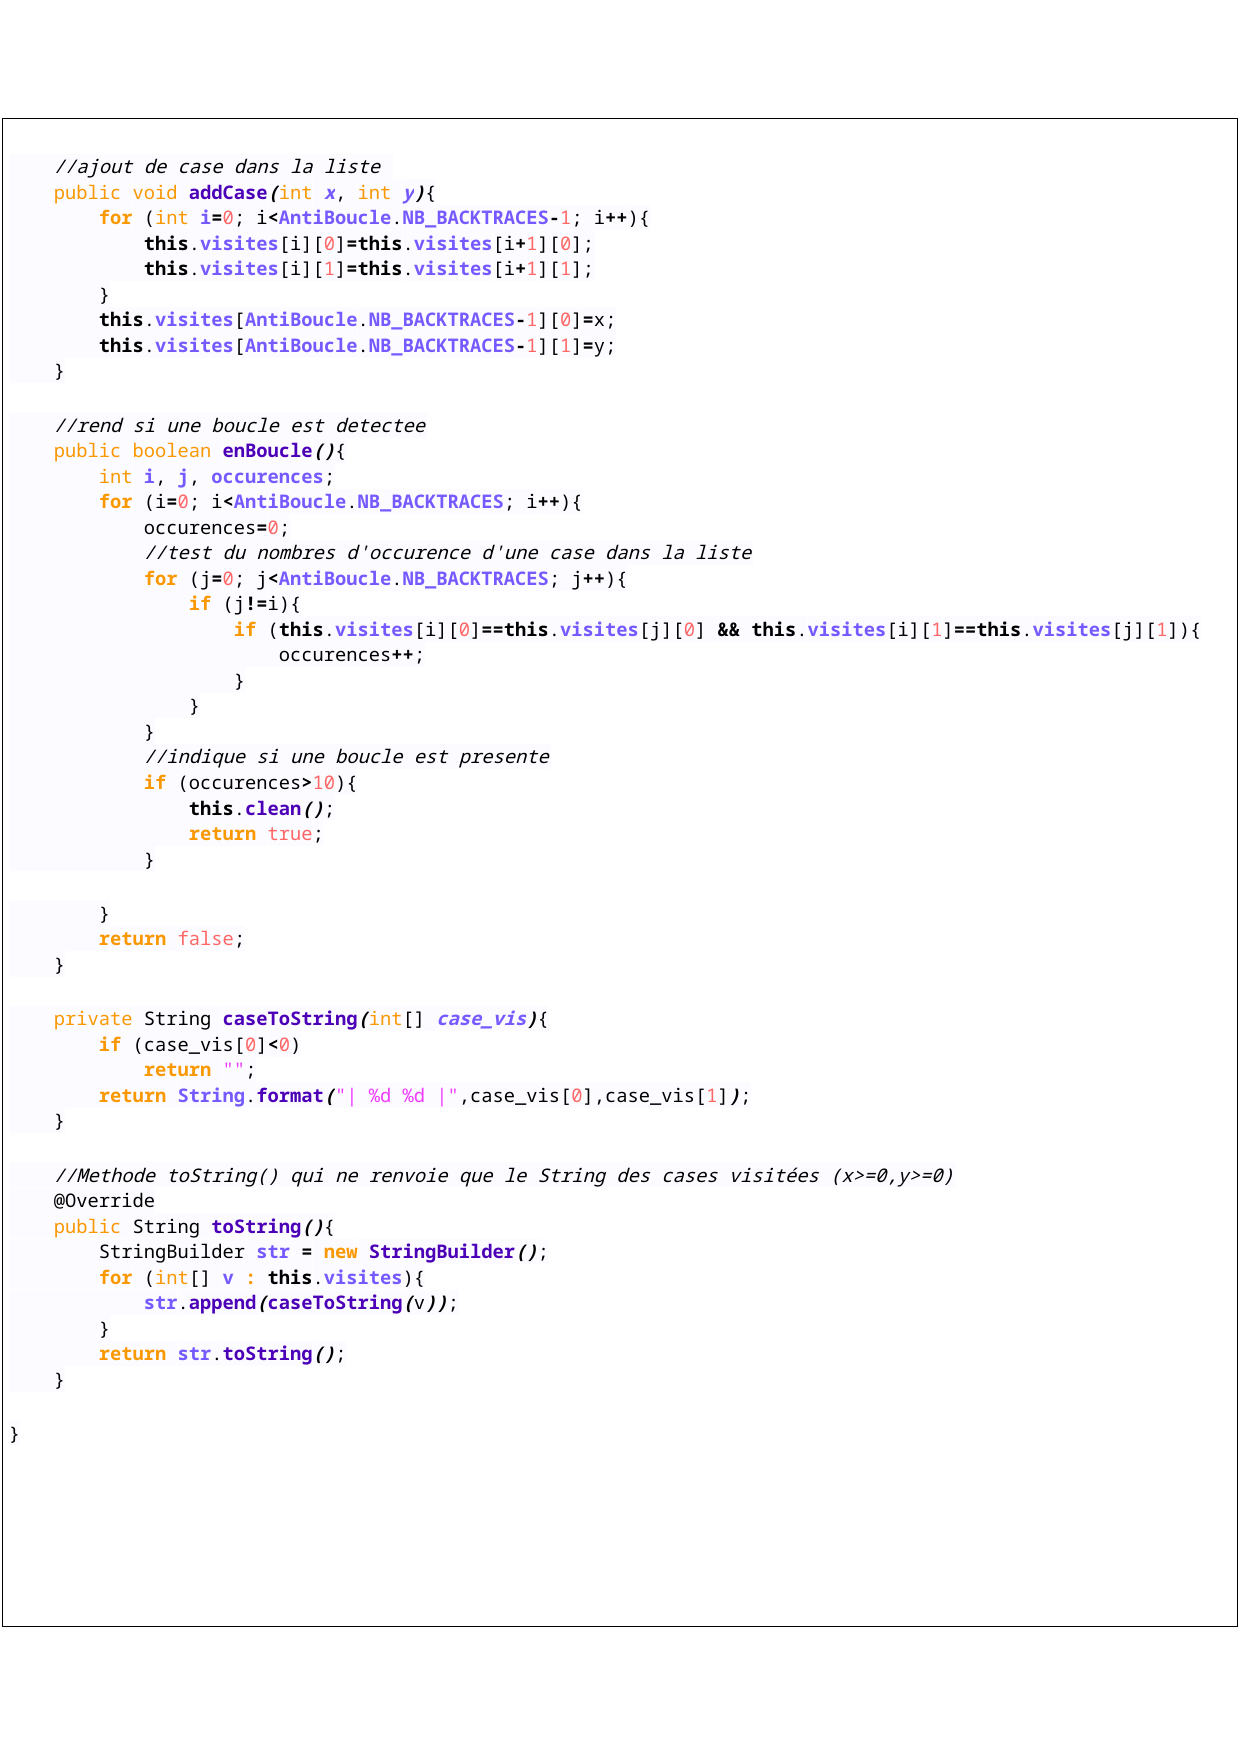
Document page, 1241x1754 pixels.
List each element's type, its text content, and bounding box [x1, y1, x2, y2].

table_header //ajout de case dans la liste public void addCase(int x, int y){ for (int i=0; i<AntiBoucle.NB_BACKTRACES-1; i++){ this.visites[i][0]=this.visites[i+1][0]; this.visites[i][1]=this.visites[i+1][1]; } this.visites[AntiBoucle.NB_BACKTRACES-1][0]=x; this.visites[AntiBoucle.NB_BACKTRACES-1][1]=y; } //rend si une boucle est detectee public boolean enBoucle(){ int i, j, occurences; for (i=0; i<AntiBoucle.NB_BACKTRACES; i++){ occurences=0; //test du nombres d'occurence d'une case dans la liste for (j=0; j<AntiBoucle.NB_BACKTRACES; j++){ if (j!=i){ if (this.visites[i][0]==this.visites[j][0] && this.visites[i][1]==this.visites[j][1]){ occurences++; } } } //indique si une boucle est presente if (occurences>10){ this.clean(); return true; } } return false; } private String caseToString(int[] case_vis){ if (case_vis[0]<0) return ""; return String.format("| %d %d |",case_vis[0],case_vis[1]); } //Methode toString() qui ne renvoie que le String des cases visitées (x>=0,y>=0) @Override public String toString(){ StringBuilder str = new StringBuilder(); for (int[] v : this.visites){ str.append(caseToString(v)); } return str.toString(); } } [3, 119, 1237, 1626]
